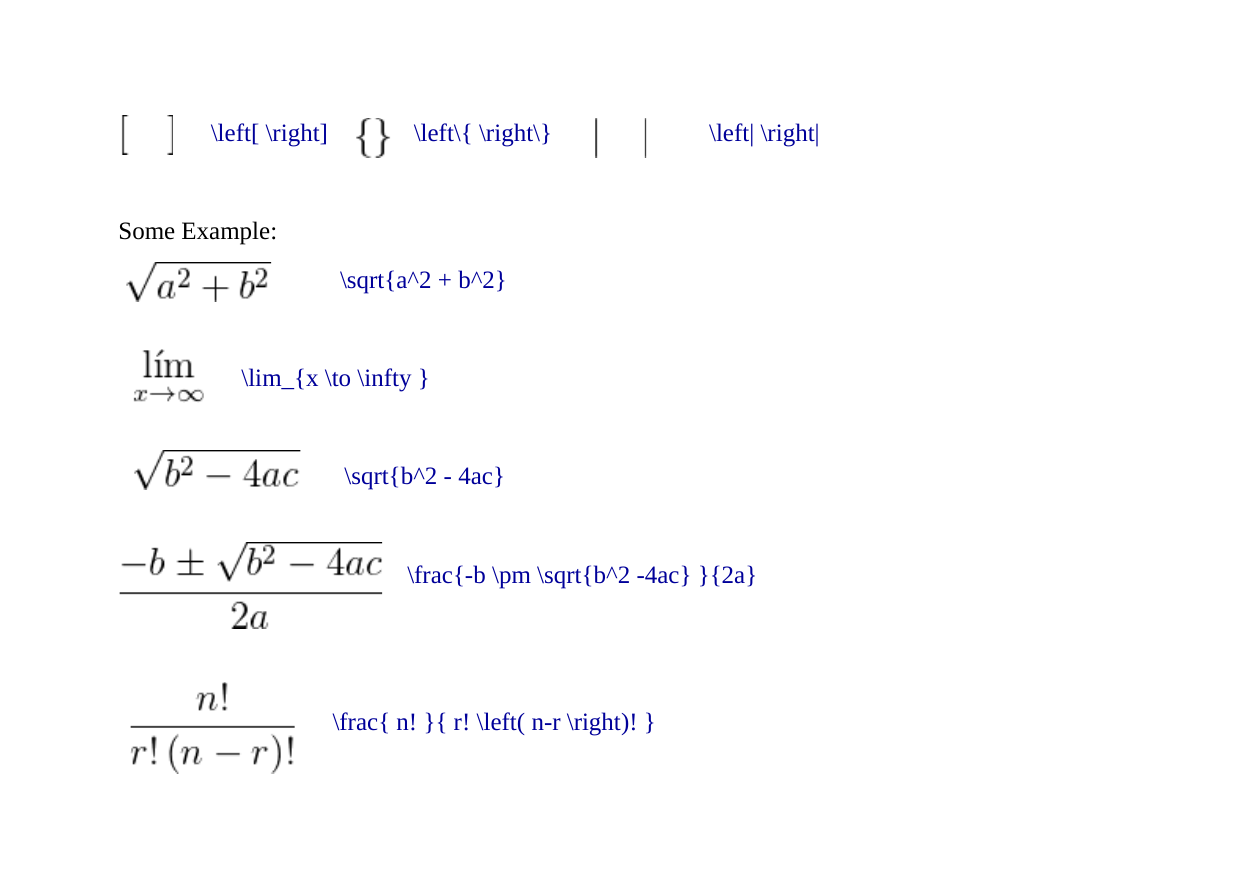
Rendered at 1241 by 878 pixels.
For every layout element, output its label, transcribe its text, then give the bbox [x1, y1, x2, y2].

text \left| \right| [647, 118, 1122, 147]
picture [130, 682, 295, 774]
picture [133, 349, 204, 403]
text [118, 363, 133, 392]
picture [125, 262, 272, 302]
text \sqrt{b^2 - 4ac} [301, 462, 1122, 490]
picture [119, 542, 383, 629]
text \left[ \right] [173, 118, 356, 147]
text \lim_{x \to \infty } [204, 363, 1122, 392]
text \frac{ n! }{ r! \left( n-r \right)! } [295, 707, 1122, 736]
text Some Example: [118, 216, 1122, 245]
text [118, 462, 133, 490]
picture [121, 115, 173, 155]
text \frac{-b \pm \sqrt{b^2 -4ac} }{2a} [383, 560, 1122, 588]
picture [594, 118, 647, 158]
picture [356, 118, 391, 158]
picture [133, 450, 301, 490]
text \left\{ \right\} [391, 118, 594, 147]
text \sqrt{a^2 + b^2} [272, 265, 1122, 294]
